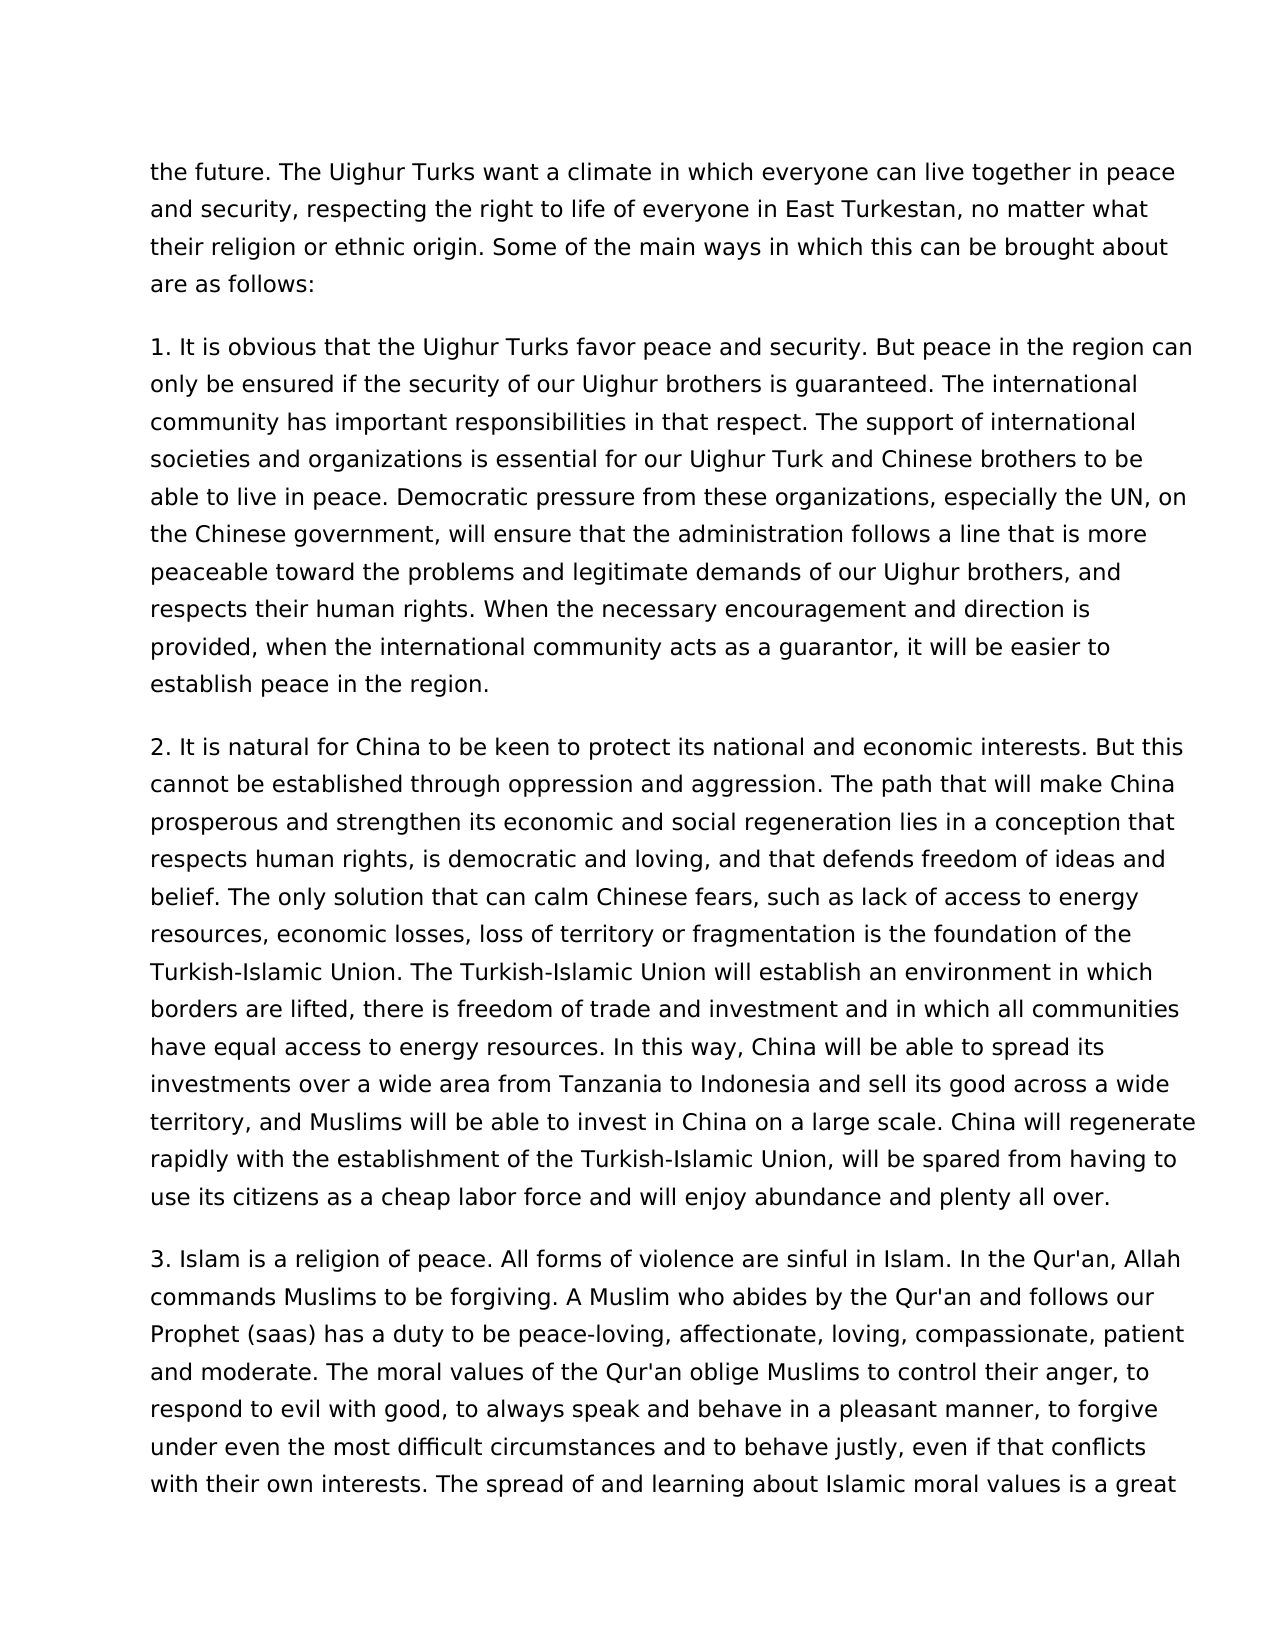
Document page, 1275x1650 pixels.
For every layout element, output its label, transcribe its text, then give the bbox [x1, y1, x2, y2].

text the future. The Uighur Turks want a climate in which everyone can live together in peace and security, respecting the right to life of everyone in East Turkestan, no matter what their religion or ethnic origin. Some of the main ways in which this can be brought about are as follows: [150, 150, 1200, 300]
text 1. It is obvious that the Uighur Turks favor peace and security. But peace in the region can only be ensured if the security of our Uighur brothers is guaranteed. The international community has important responsibilities in that respect. The support of international societies and organizations is essential for our Uighur Turk and Chinese brothers to be able to live in peace. Democratic pressure from these organizations, especially the UN, on the Chinese government, will ensure that the administration follows a line that is more peaceable toward the problems and legitimate demands of our Uighur brothers, and respects their human rights. When the necessary encouragement and direction is provided, when the international community acts as a guarantor, it will be easier to establish peace in the region. [150, 325, 1200, 700]
text 2. It is natural for China to be keen to protect its national and economic interests. But this cannot be established through oppression and aggression. The path that will make China prosperous and strengthen its economic and social regeneration lies in a conception that respects human rights, is democratic and loving, and that defends freedom of ideas and belief. The only solution that can calm Chinese fears, such as lack of access to energy resources, economic losses, loss of territory or fragmentation is the foundation of the Turkish-Islamic Union. The Turkish-Islamic Union will establish an environment in which borders are lifted, there is freedom of trade and investment and in which all communities have equal access to energy resources. In this way, China will be able to spread its investments over a wide area from Tanzania to Indonesia and sell its good across a wide territory, and Muslims will be able to invest in China on a large scale. China will regenerate rapidly with the establishment of the Turkish-Islamic Union, will be spared from having to use its citizens as a cheap labor force and will enjoy abundance and plenty all over. [150, 725, 1200, 1212]
text 3. Islam is a religion of peace. All forms of violence are sinful in Islam. In the Qur'an, Allah commands Muslims to be forgiving. A Muslim who abides by the Qur'an and follows our Prophet (saas) has a duty to be peace-loving, affectionate, loving, compassionate, patient and moderate. The moral values of the Qur'an oblige Muslims to control their anger, to respond to evil with good, to always speak and behave in a pleasant manner, to forgive under even the most difficult circumstances and to behave justly, even if that conflicts with their own interests. The spread of and learning about Islamic moral values is a great [150, 1237, 1200, 1500]
